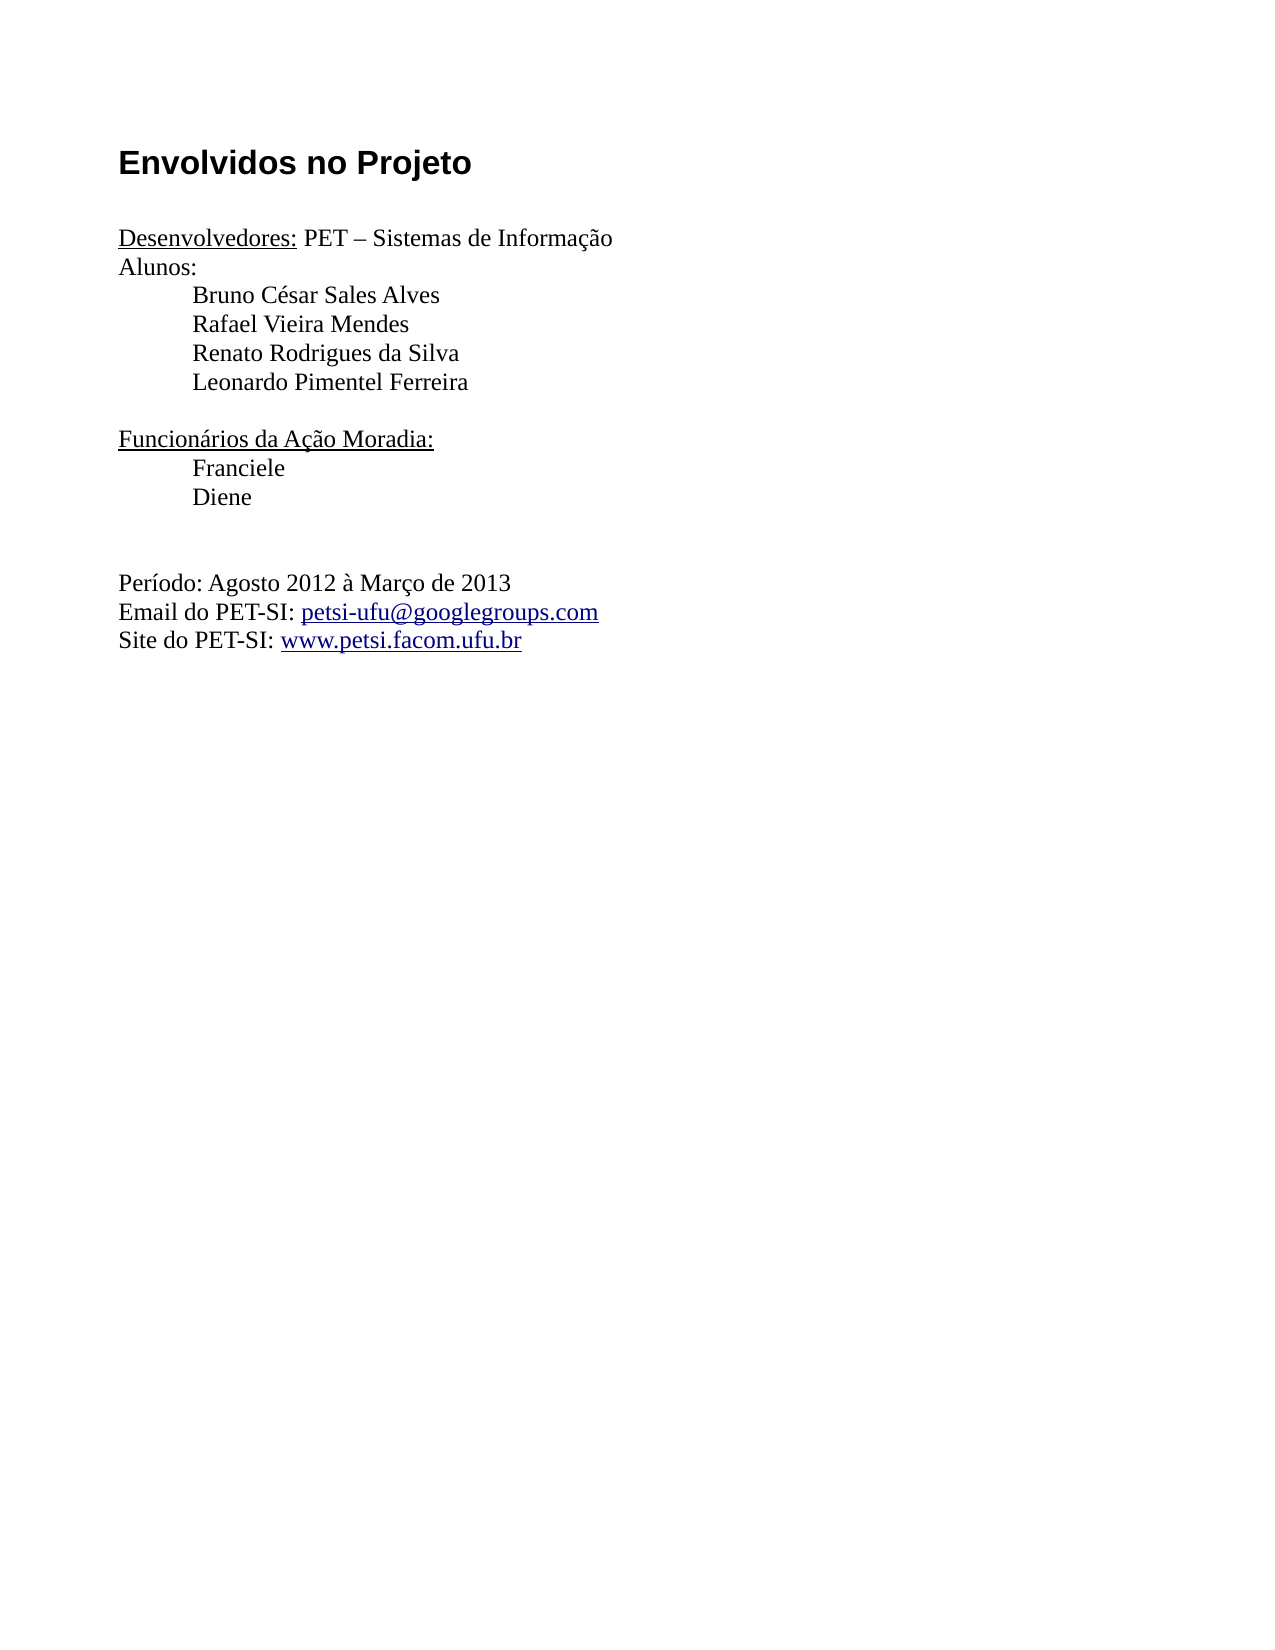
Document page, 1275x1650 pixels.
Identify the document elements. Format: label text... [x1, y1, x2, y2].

text Leonardo Pimentel Ferreira [118, 367, 1157, 396]
text Bruno César Sales Alves [118, 281, 1157, 309]
text Renato Rodrigues da Silva [118, 338, 1157, 367]
text Funcionários da Ação Moradia: [118, 424, 1157, 453]
text Rafael Vieira Mendes [118, 309, 1157, 338]
text Email do PET-SI: petsi-ufu@googlegroups.com [118, 597, 1157, 626]
text Site do PET-SI: www.petsi.facom.ufu.br [118, 626, 1157, 654]
text Alunos: [118, 252, 1157, 281]
text Período: Agosto 2012 à Março de 2013 [118, 568, 1157, 597]
text Diene [118, 482, 1157, 511]
text Desenvolvedores: PET – Sistemas de Informação [118, 223, 1157, 252]
text Franciele [118, 453, 1157, 482]
subtitle Envolvidos no Projeto [118, 143, 1157, 182]
